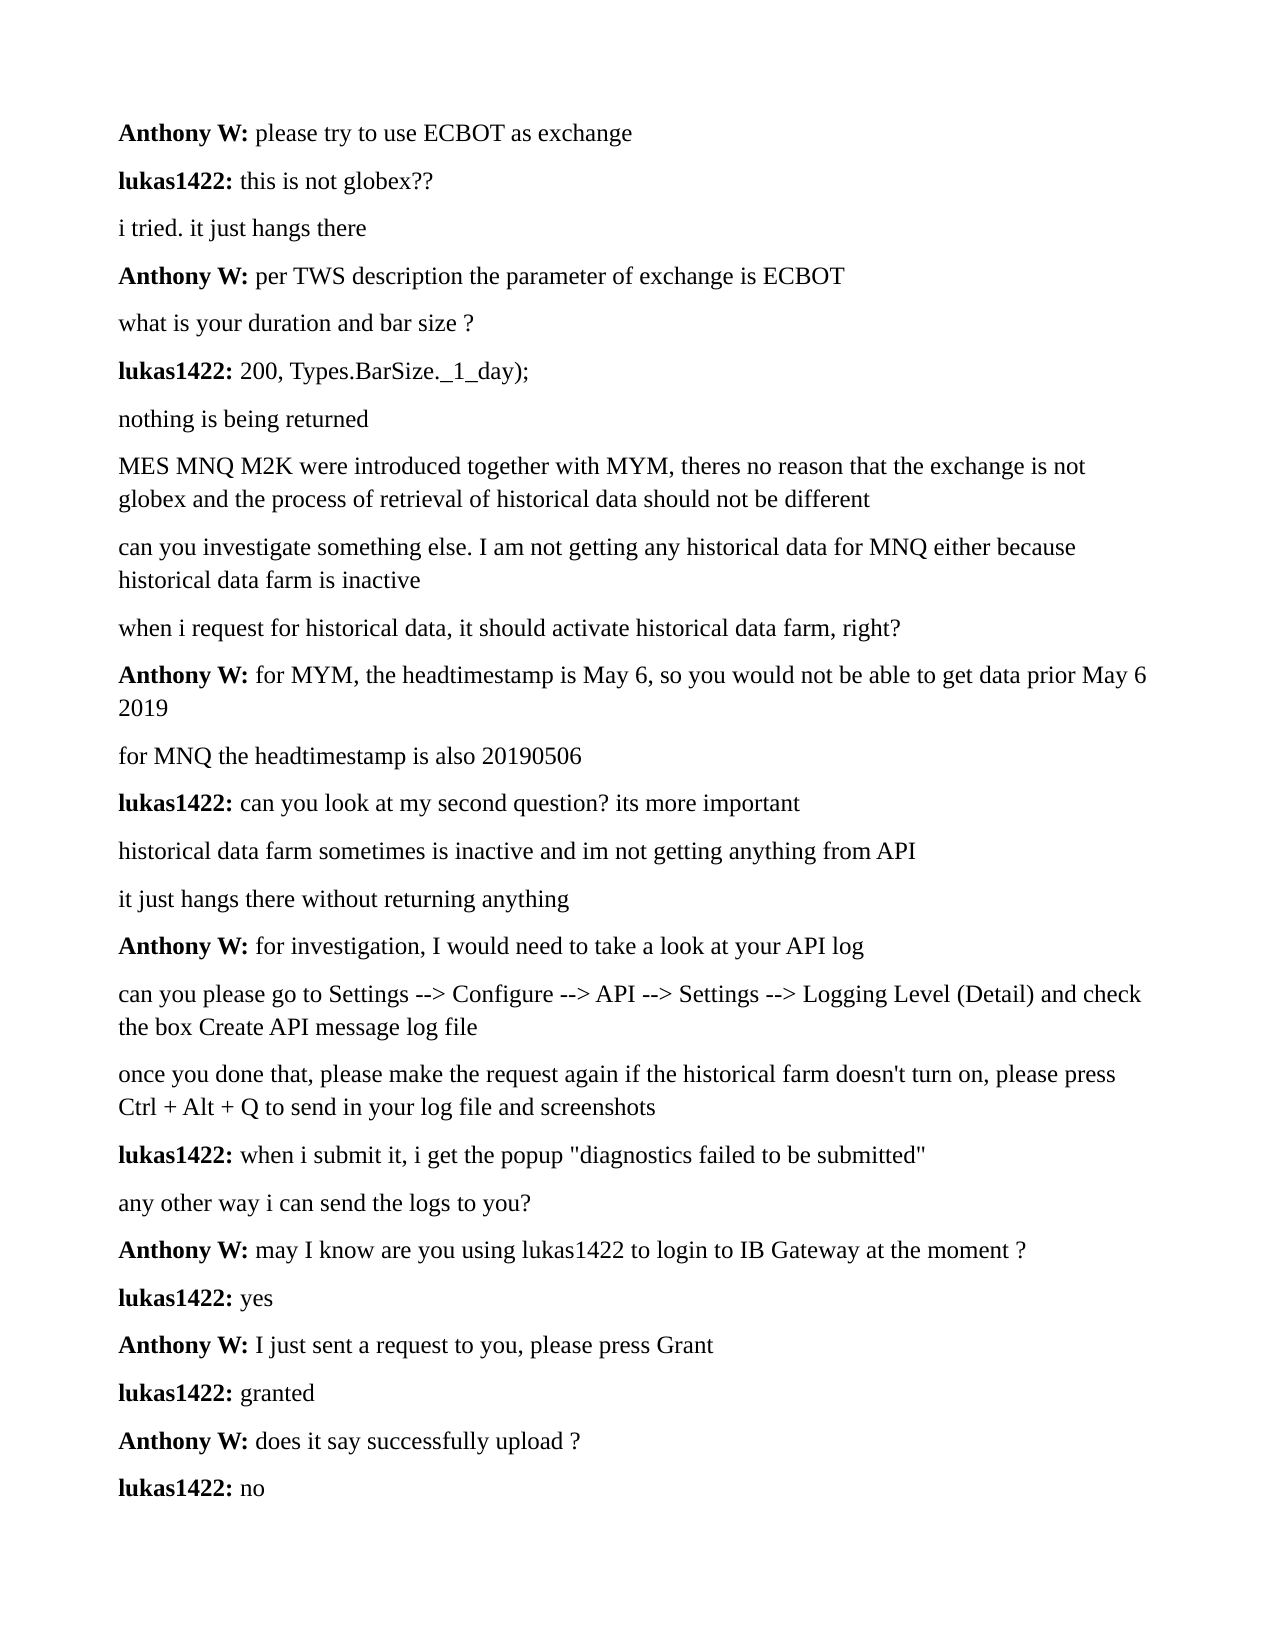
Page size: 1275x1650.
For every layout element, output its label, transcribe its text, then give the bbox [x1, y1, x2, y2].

text Anthony W: may I know are you using lukas1422 to login to IB Gateway at the moment ? [118, 1235, 1157, 1264]
text Anthony W: per TWS description the parameter of exchange is ECBOT [118, 261, 1157, 290]
text nothing is being returned [118, 404, 1157, 432]
text it just hangs there without returning anything [118, 884, 1157, 912]
text lukas1422: granted [118, 1378, 1157, 1407]
text once you done that, please make the request again if the historical farm doesn't turn on, please press Ctrl + Alt + Q to send in your log file and screenshots [118, 1059, 1157, 1121]
text lukas1422: no [118, 1473, 1157, 1502]
text what is your duration and bar size ? [118, 308, 1157, 337]
text Anthony W: for MYM, the headtimestamp is May 6, so you would not be able to get data prior May 6 2019 [118, 660, 1157, 722]
text Anthony W: does it say successfully upload ? [118, 1426, 1157, 1454]
text lukas1422: 200, Types.BarSize._1_day); [118, 356, 1157, 385]
text lukas1422: this is not globex?? [118, 166, 1157, 194]
text Anthony W: please try to use ECBOT as exchange [118, 118, 1157, 147]
text for MNQ the headtimestamp is also 20190506 [118, 741, 1157, 769]
text lukas1422: when i submit it, i get the popup "diagnostics failed to be submitted" [118, 1140, 1157, 1169]
text Anthony W: for investigation, I would need to take a look at your API log [118, 931, 1157, 960]
text i tried. it just hangs there [118, 213, 1157, 242]
text Anthony W: I just sent a request to you, please press Grant [118, 1331, 1157, 1359]
text lukas1422: can you look at my second question? its more important [118, 788, 1157, 817]
text any other way i can send the logs to you? [118, 1188, 1157, 1216]
text can you please go to Settings --> Configure --> API --> Settings --> Logging Level (Detail) and check the box Create API message log file [118, 979, 1157, 1041]
text MES MNQ M2K were introduced together with MYM, theres no reason that the exchange is not globex and the process of retrieval of historical data should not be different [118, 451, 1157, 513]
text historical data farm sometimes is inactive and im not getting anything from API [118, 836, 1157, 865]
text lukas1422: yes [118, 1283, 1157, 1312]
text can you investigate something else. I am not getting any historical data for MNQ either because historical data farm is inactive [118, 532, 1157, 594]
text when i request for historical data, it should activate historical data farm, right? [118, 613, 1157, 641]
